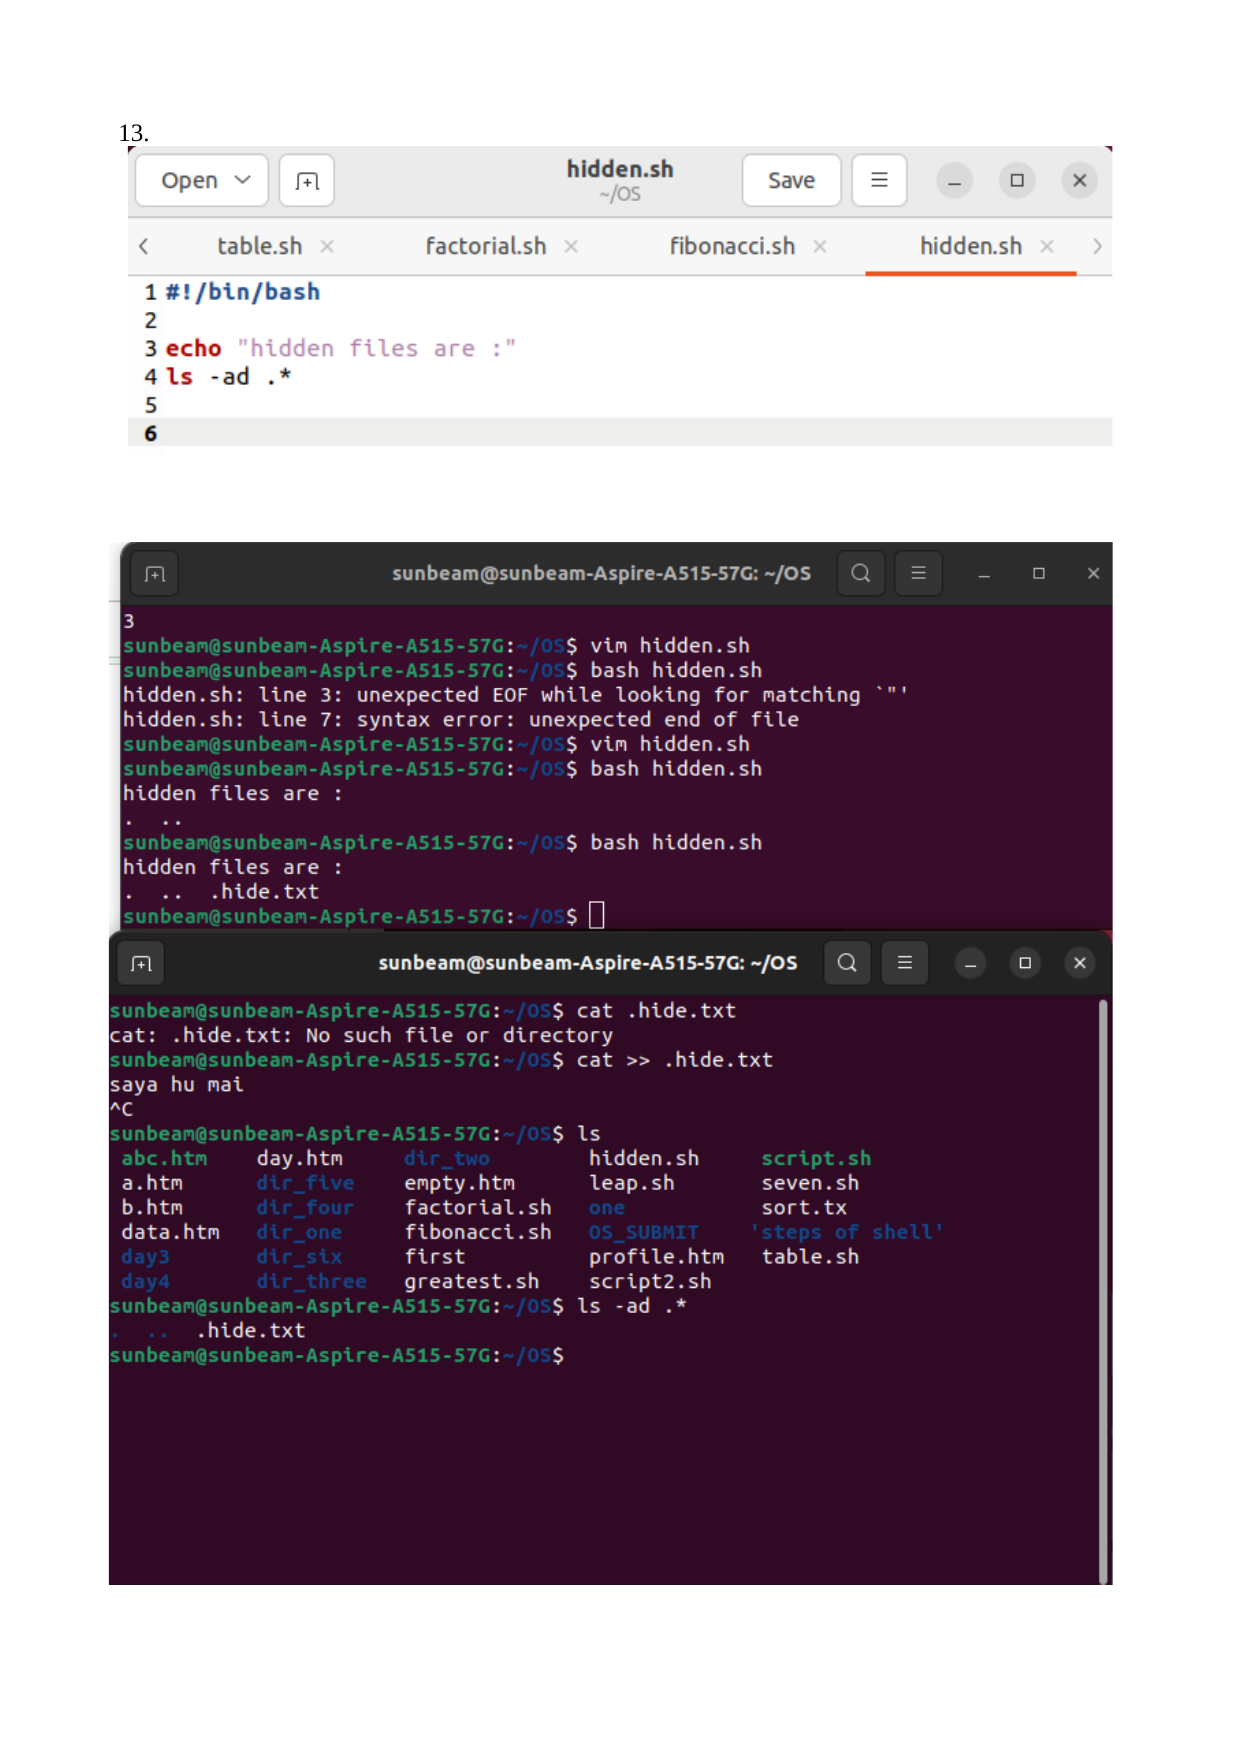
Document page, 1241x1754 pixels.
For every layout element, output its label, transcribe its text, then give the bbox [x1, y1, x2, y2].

picture [127, 146, 1113, 454]
text 13. [118, 118, 1122, 147]
picture [108, 542, 1113, 1585]
